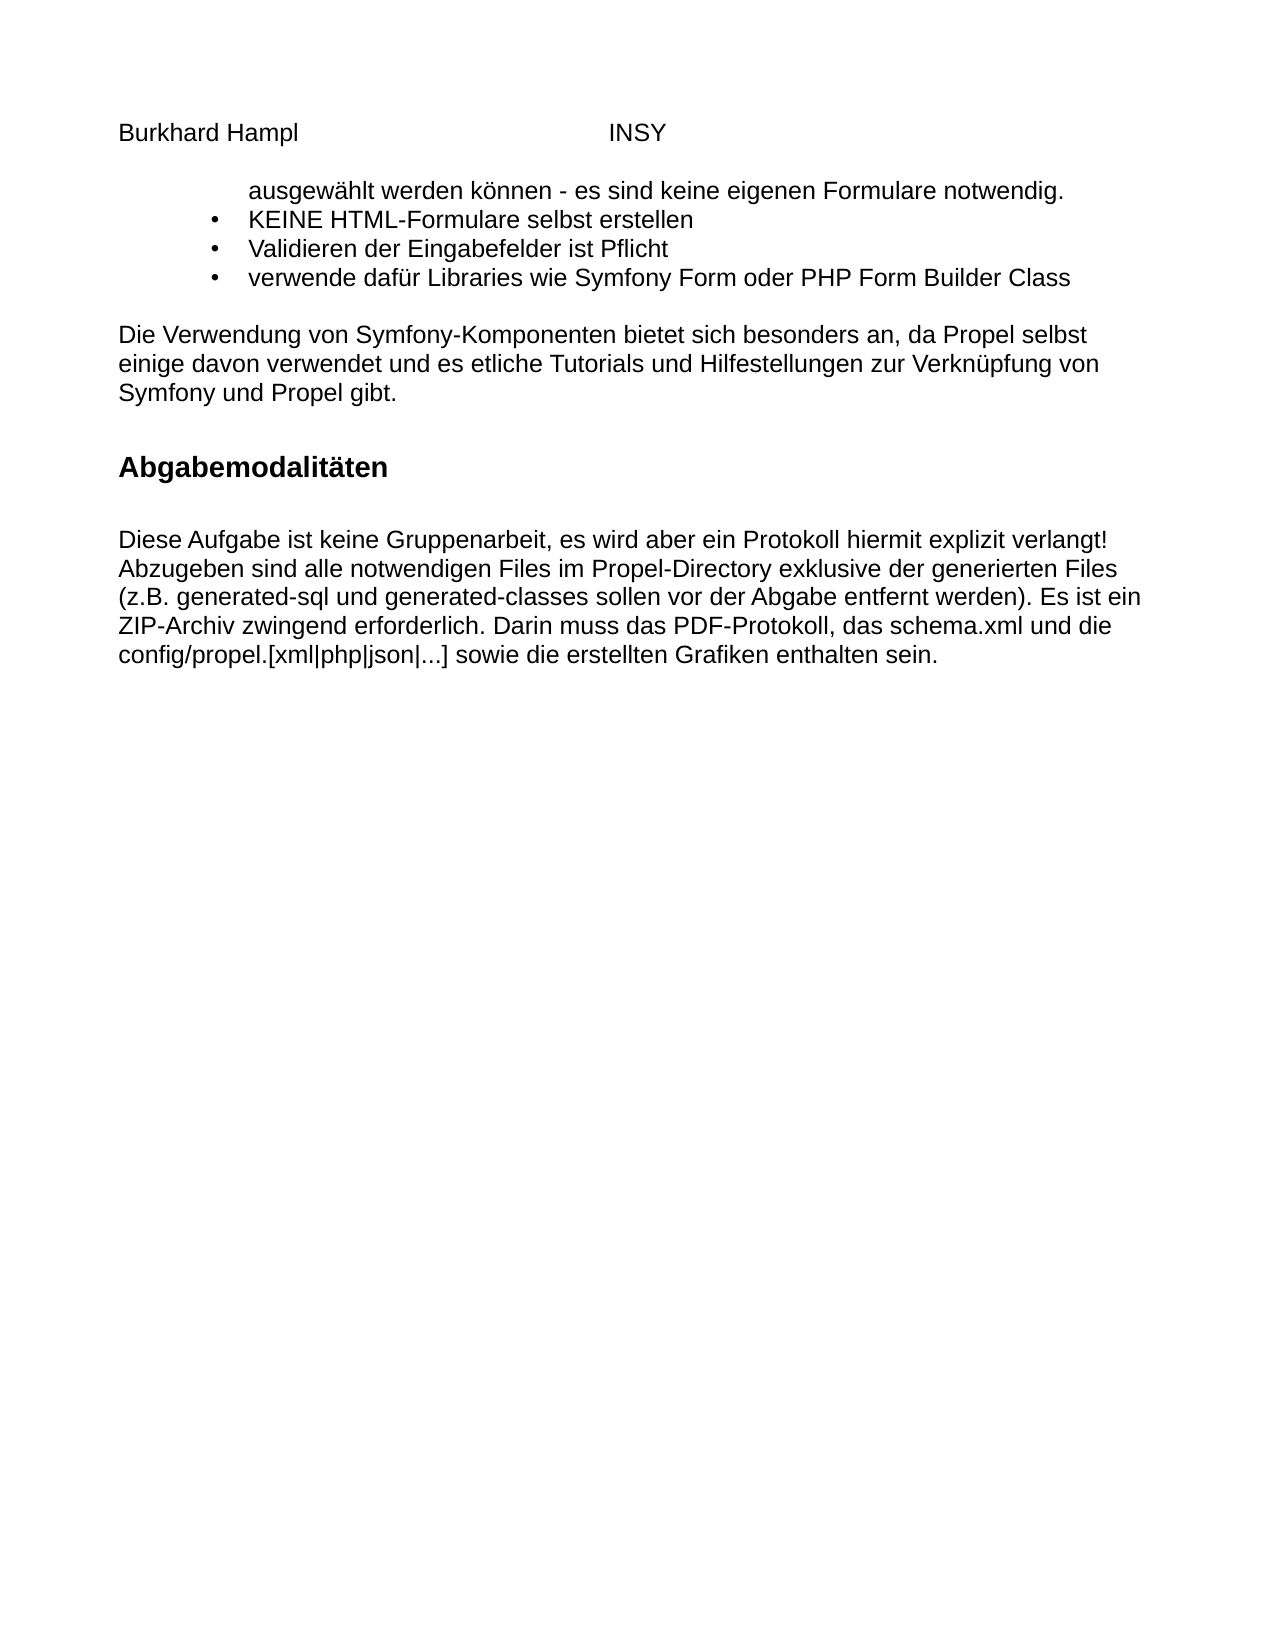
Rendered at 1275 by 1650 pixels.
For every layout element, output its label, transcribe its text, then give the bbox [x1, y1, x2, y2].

text Die Verwendung von Symfony-Komponenten bietet sich besonders an, da Propel selbst einige davon verwendet und es etliche Tutorials und Hilfestellungen zur Verknüpfung von Symfony und Propel gibt. [118, 320, 1157, 407]
list KEINE HTML-Formulare selbst erstellen [211, 205, 1157, 234]
text Diese Aufgabe ist keine Gruppenarbeit, es wird aber ein Protokoll hiermit explizit verlangt! Abzugeben sind alle notwendigen Files im Propel-Directory exklusive der generierten Files (z.B. generated-sql und generated-classes sollen vor der Abgabe entfernt werden). Es ist ein ZIP-Archiv zwingend erforderlich. Darin muss das PDF-Protokoll, das schema.xml und die config/propel.[xml|php|json|...] sowie die erstellten Grafiken enthalten sein. [118, 525, 1157, 668]
list Validieren der Eingabefelder ist Pflicht [211, 234, 1157, 263]
list ausgewählt werden können - es sind keine eigenen Formulare notwendig. [211, 176, 1157, 205]
list verwende dafür Libraries wie Symfony Form oder PHP Form Builder Class [211, 263, 1157, 292]
subtitle Abgabemodalitäten [118, 450, 1157, 483]
